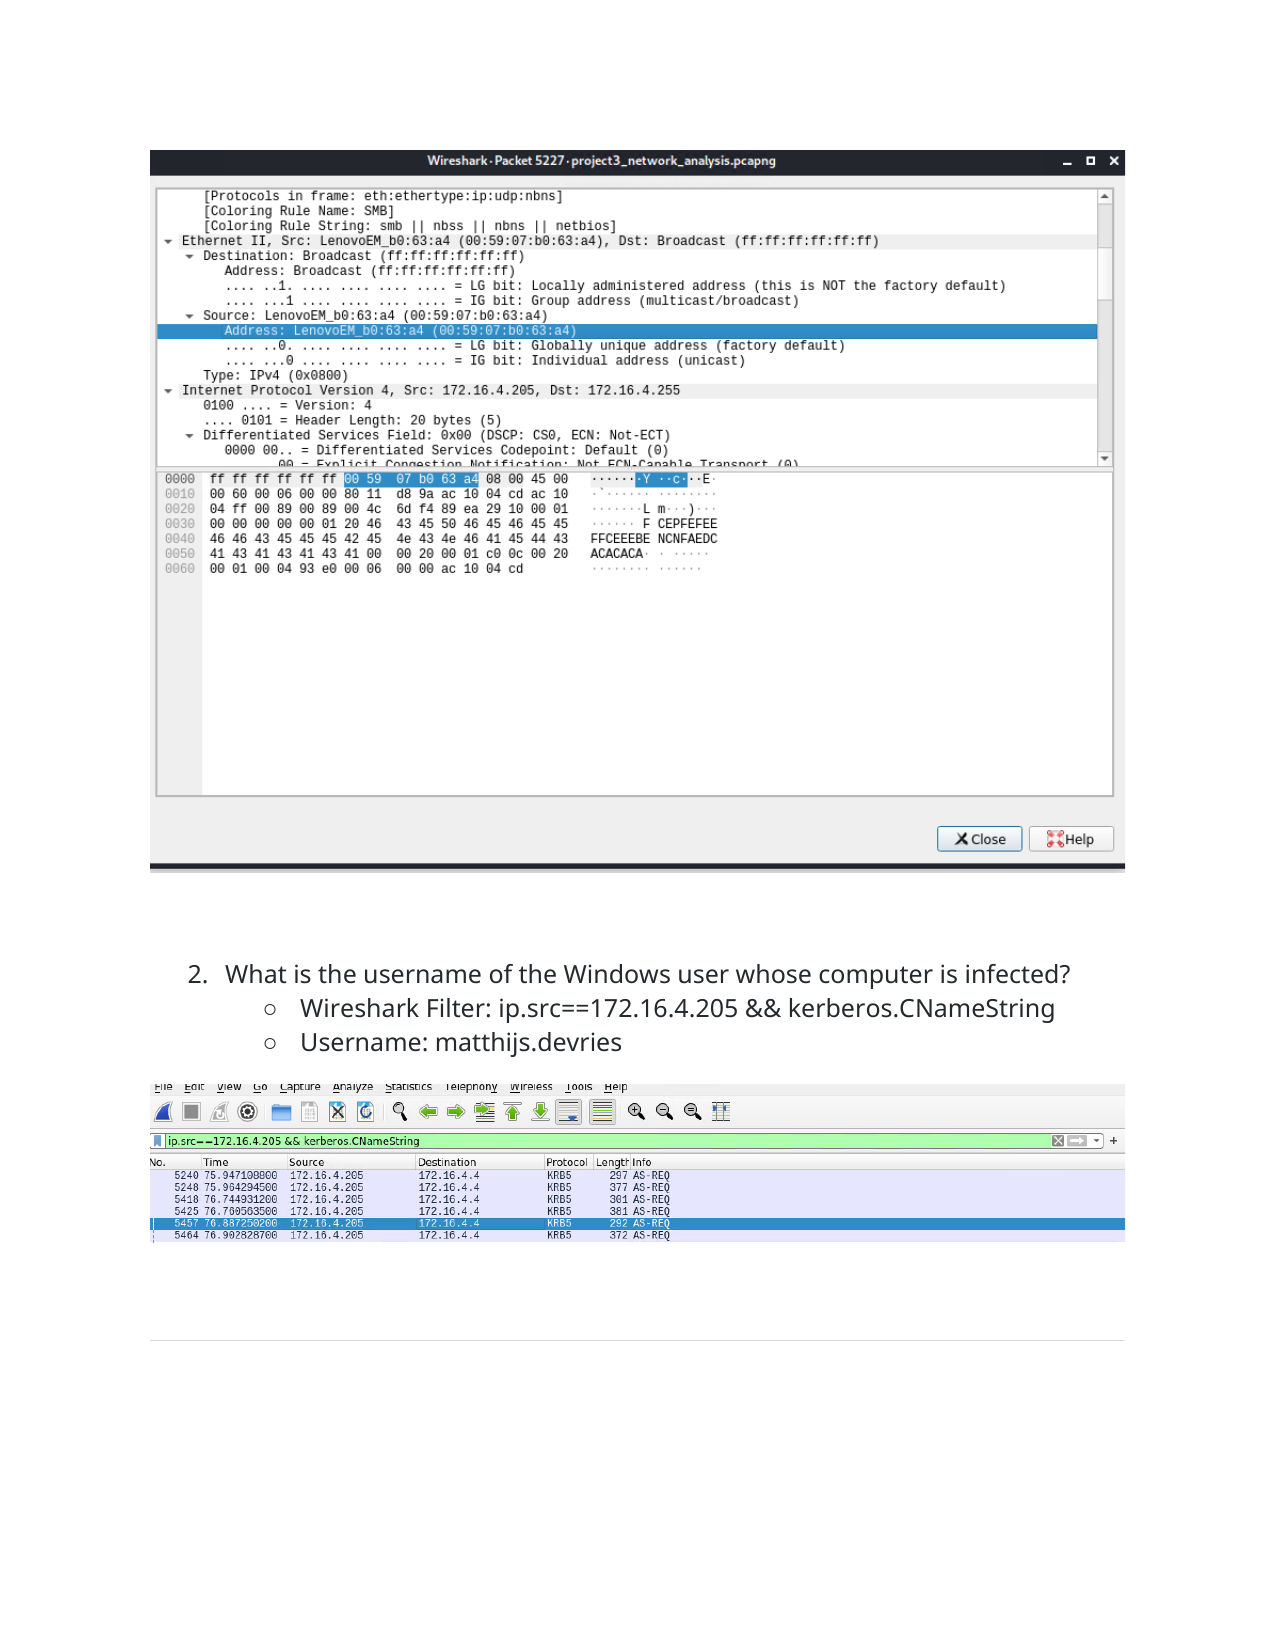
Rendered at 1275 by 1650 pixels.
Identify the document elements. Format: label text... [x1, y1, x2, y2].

list What is the username of the Windows user whose computer is infected? [187, 957, 1125, 991]
picture [150, 1084, 1125, 1341]
list Wireshark Filter: ip.src==172.16.4.205 && kerberos.CNameString [262, 991, 1125, 1025]
list Username: matthijs.devries [262, 1025, 1125, 1059]
picture [150, 150, 1125, 873]
